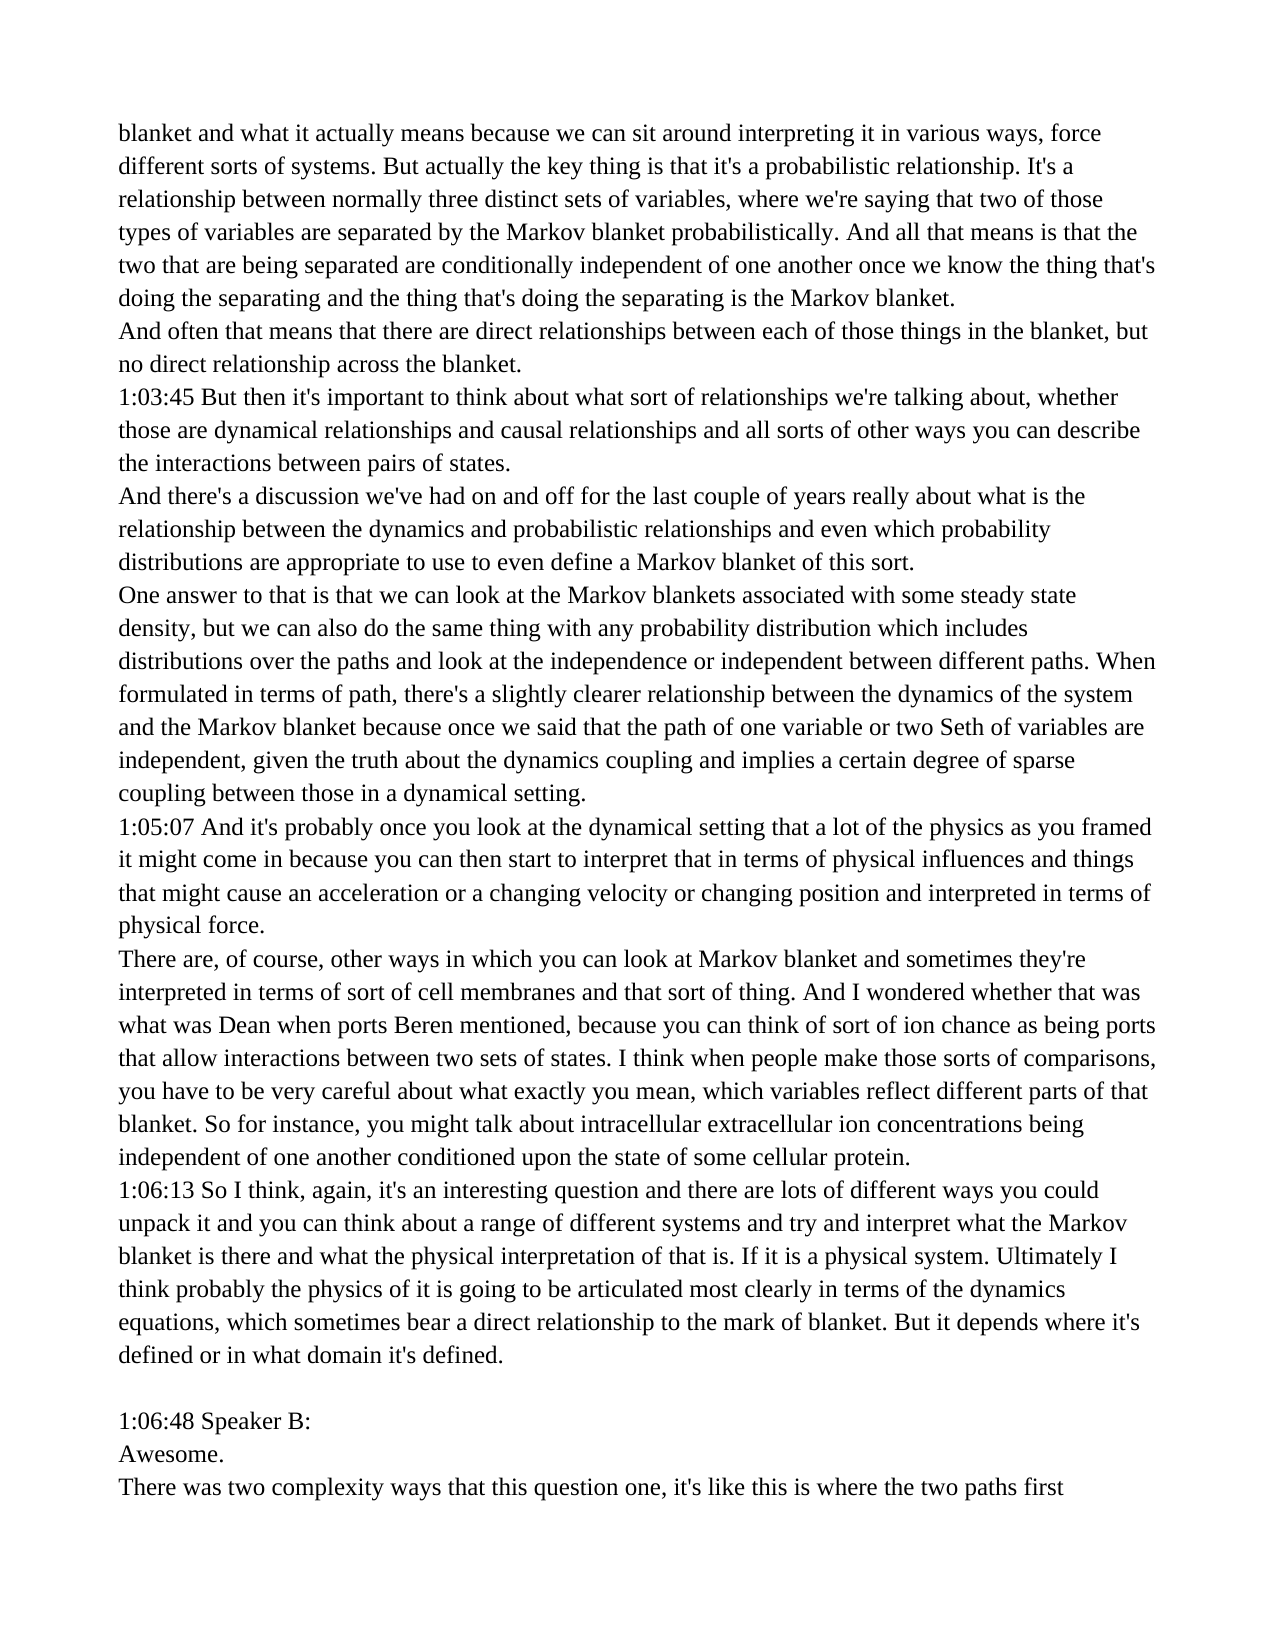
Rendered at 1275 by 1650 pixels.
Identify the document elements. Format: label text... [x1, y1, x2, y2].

text There was two complexity ways that this question one, it's like this is where the two paths first [118, 1472, 1157, 1501]
text And there's a discussion we've had on and off for the last couple of years really about what is the relationship between the dynamics and probabilistic relationships and even which probability distributions are appropriate to use to even define a Markov blanket of this sort. [118, 481, 1157, 576]
text 1:03:45 But then it's important to think about what sort of relationships we're talking about, whether those are dynamical relationships and causal relationships and all sorts of other ways you can describe the interactions between pairs of states. [118, 382, 1157, 477]
text There are, of course, other ways in which you can look at Markov blanket and sometimes they're interpreted in terms of sort of cell membranes and that sort of thing. And I wondered whether that was what was Dean when ports Beren mentioned, because you can think of sort of ion chance as being ports that allow interactions between two sets of states. I think when people make those sorts of comparisons, you have to be very careful about what exactly you mean, which variables reflect different parts of that blanket. So for instance, you might talk about intracellular extracellular ion concentrations being independent of one another conditioned upon the state of some cellular protein. [118, 944, 1157, 1171]
text 1:06:48 Speaker B: [118, 1406, 1157, 1435]
text 1:06:13 So I think, again, it's an interesting question and there are lots of different ways you could unpack it and you can think about a range of different systems and try and interpret what the Markov blanket is there and what the physical interpretation of that is. If it is a physical system. Ultimately I think probably the physics of it is going to be articulated most clearly in terms of the dynamics equations, which sometimes bear a direct relationship to the mark of blanket. But it depends where it's defined or in what domain it's defined. [118, 1175, 1157, 1369]
text Awesome. [118, 1439, 1157, 1468]
text And often that means that there are direct relationships between each of those things in the blanket, but no direct relationship across the blanket. [118, 316, 1157, 378]
text blanket and what it actually means because we can sit around interpreting it in various ways, force different sorts of systems. But actually the key thing is that it's a probabilistic relationship. It's a relationship between normally three distinct sets of variables, where we're saying that two of those types of variables are separated by the Markov blanket probabilistically. And all that means is that the two that are being separated are conditionally independent of one another once we know the thing that's doing the separating and the thing that's doing the separating is the Markov blanket. [118, 118, 1157, 312]
text 1:05:07 And it's probably once you look at the dynamical setting that a lot of the physics as you framed it might come in because you can then start to interpret that in terms of physical influences and things that might cause an acceleration or a changing velocity or changing position and interpreted in terms of physical force. [118, 812, 1157, 939]
text One answer to that is that we can look at the Markov blankets associated with some steady state density, but we can also do the same thing with any probability distribution which includes distributions over the paths and look at the independence or independent between different paths. When formulated in terms of path, there's a slightly clearer relationship between the dynamics of the system and the Markov blanket because once we said that the path of one variable or two Seth of variables are independent, given the truth about the dynamics coupling and implies a certain degree of sparse coupling between those in a dynamical setting. [118, 580, 1157, 807]
